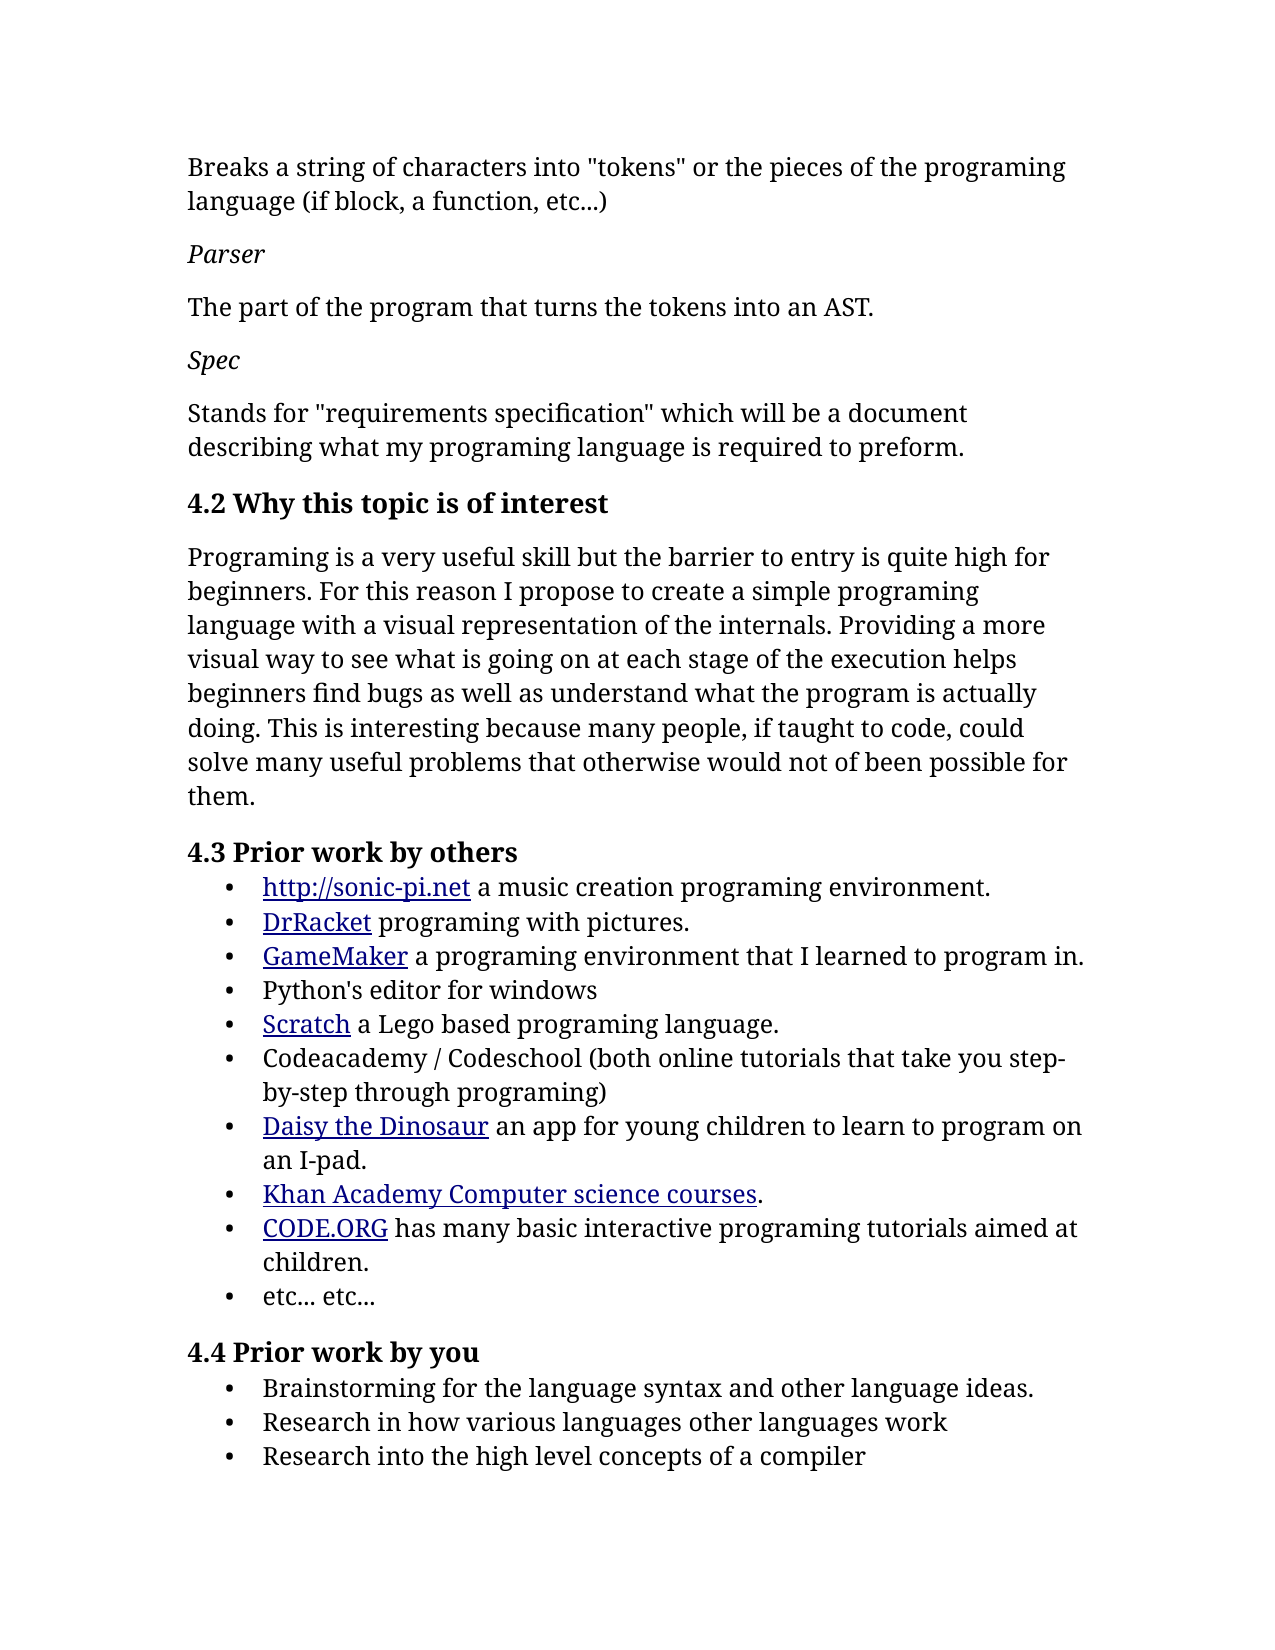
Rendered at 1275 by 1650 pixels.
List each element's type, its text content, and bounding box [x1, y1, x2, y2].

list Codeacademy / Codeschool (both online tutorials that take you step-by-step through programing) [225, 1040, 1087, 1108]
list Khan Academy Computer science courses. [225, 1177, 1087, 1211]
subtitle 4.4 Prior work by you [187, 1334, 1087, 1371]
list Scratch a Lego based programing language. [225, 1006, 1087, 1040]
list http://sonic-pi.net a music creation programing environment. [225, 870, 1087, 904]
list Daisy the Dinosaur an app for young children to learn to program on an I-pad. [225, 1108, 1087, 1177]
list GameMaker a programing environment that I learned to program in. [225, 938, 1087, 972]
list CODE.ORG has many basic interactive programing tutorials aimed at children. [225, 1211, 1087, 1279]
list Python's editor for windows [225, 972, 1087, 1006]
list DrRacket programing with pictures. [225, 904, 1087, 938]
text Spec [187, 342, 1087, 377]
text Programing is a very useful skill but the barrier to entry is quite high for beginners. For this reason I propose to create a simple programing language with a visual representation of the internals. Providing a more visual way to see what is going on at each stage of the execution helps beginners find bugs as well as understand what the program is actually doing. This is interesting because many people, if taught to code, could solve many useful problems that otherwise would not of been possible for them. [187, 540, 1087, 812]
text Breaks a string of characters into "tokens" or the pieces of the programing language (if block, a function, etc...) [187, 150, 1087, 218]
text The part of the program that turns the tokens into an AST. [187, 290, 1087, 324]
subtitle 4.2 Why this topic is of interest [187, 484, 1087, 521]
subtitle 4.3 Prior work by others [187, 833, 1087, 870]
text Stands for "requirements specification" which will be a document describing what my programing language is required to preform. [187, 395, 1087, 463]
text Parser [187, 237, 1087, 271]
list etc... etc... [225, 1279, 1087, 1313]
list Brainstorming for the language syntax and other language ideas. [225, 1371, 1087, 1405]
list Research into the high level concepts of a compiler [225, 1439, 1087, 1473]
list Research in how various languages other languages work [225, 1405, 1087, 1439]
